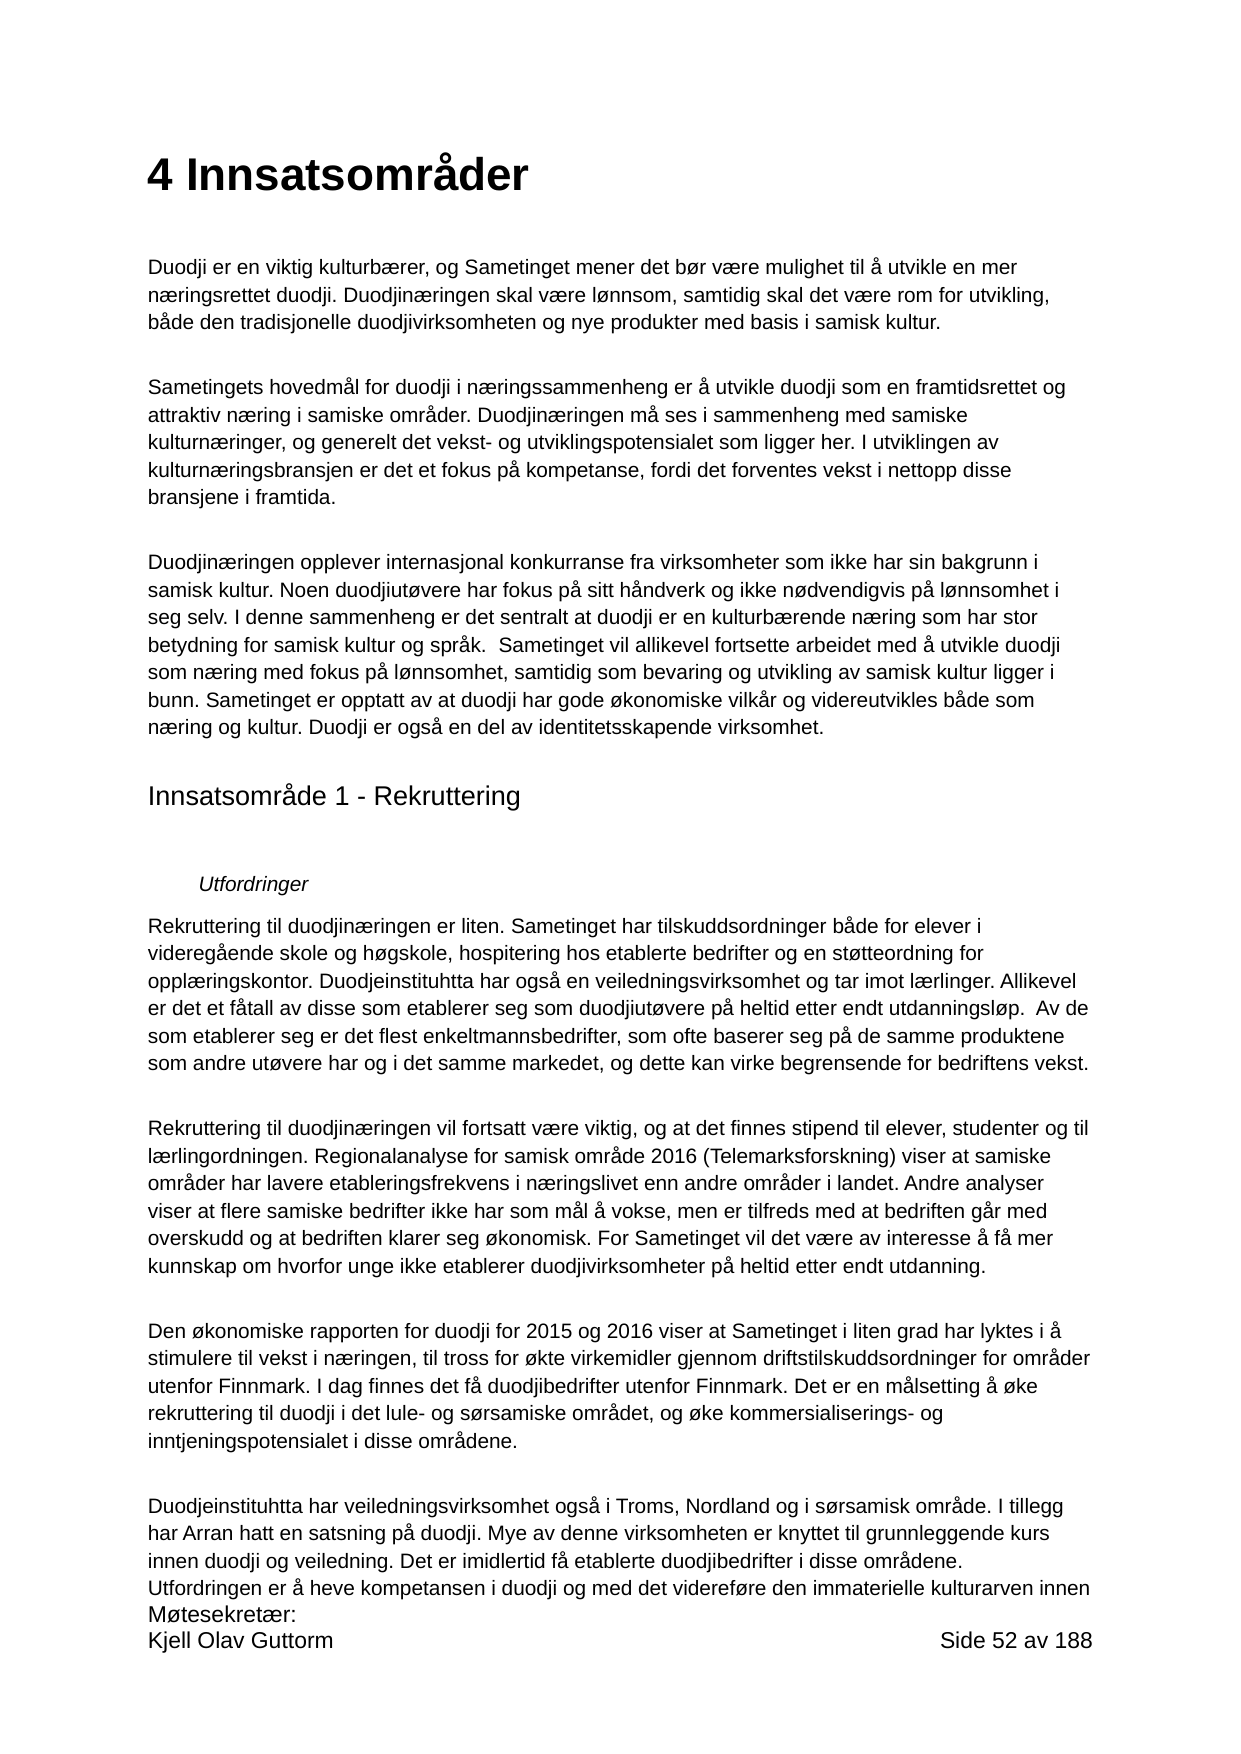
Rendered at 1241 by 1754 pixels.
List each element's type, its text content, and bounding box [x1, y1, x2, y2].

table_header Forslag og merknader Sametingsrådets forslag til innstilling: Sametinget har drøftet Melding om duodji. Meldingen er vedlagt protokollen. Sametingsmelding om duodji 1 Innledning Dette er første gang Sametinget avgir en egen melding om duodji. Målet med meldingen er å utvikle et styringsdokument for duodji og signalisere tydeligere målsettinger for det politiske arbeidet. Sametinget må ha en langsiktig politikk og strategi for utviklingen av duodji. I likhet med andre næringer skjer det endringer blant annet i de økonomiske rammebetingelsene, rettsutvikling og innenfor duodjinæringen. Duodji er en kulturbærende næring som har stor betydning for samiske språk og kultur og samisk næringsutvikling. Det er viktig å sikre at duodji overlever både som kultur og næring. Duodji er også et viktig identitetsskapende element i det samiske samfunnet. Sametinget har et overordnet mål om å utvikle duodji som en framtidsrettet og attraktiv næring. Denne meldingen avgrenses derfor mot duodji som næring. Økt omsetning av egenprodusert duodji for et større marked står sentralt i Sametingets satsing. Med dette menes at duodjinæringen er istand til å tilpasse seg endringer og utfordringer i næringen, og at profesjonaliteten, inntjeningen og lønnsomheten i næringen økes. 2 Status duodjinæringen 2.1 Økonomisk rapport Det har blitt utarbeidet økonomiske rapporter om utviklingen i duodjinæringen siden 2006. Rapportene beskriver næringens økonomiske situasjon, og de årlige forhandlingene om næringsavtale for duodji tar utgangspunkt i denne. Rapportene viser økonomisk status for duodjiutøvere som har søkt driftstilskudd til Sametinget. Det er også gjort en sammenligning med tilsvarende oversikter for de tre foregående årene. Analysene er basert på data fra søknadene om forrige års økonomiske forhold. Oppsummert viser analyser fra økonomisk rapport 2016 at den gjennomsnittlige duodjiutøveren driver et enkeltmannsforetak, er kvinne og bosatt i Finnmark. Driftstilskuddet fra Sametinget er fortsatt en viktig faktor for utøverens økonomi. Uten driftstilskudd ville den gjennomsnittlige utøveren hatt et marginalt overskudd i sin virksomhet. Totalt blant søkerne var omsetning av egenprodusert duodji 8,5 millioner kroner. Gjennomsnittlig omsetning er ca kr 315.000. Det er stor variasjon i omsetningen av egenprodusert duodji for utøverne, fra 2,8 millioner kroner til 51.000 kroner. Sametinget antar at denne omsetningen også har andre ringvirkninger så som utsalgssteder for duodji, vanlige butikker, messearrangementer etc. I 2014 var kostnader til produksjonen større enn omsetningen i duodji. Det førte blant annet til at overskuddet (driftsresultatet)gikk ned i 2014. Ingen utøvere har rapportert underskudd i 2015 mot at det var 2 utøvere med underskudd i 2014. Det er for tidlig å si om det er en tendens eller ikke. Det var 27 søkere som sendte inn sine søknader på driftstilskudd i 2015 og 2016. Dette er 33 prosent av de registrerte duodjiutøverne. Dette er et markert færre antall søkere enn fra 2013 og tidligere år. Rapporten sier ikke noe om årsaken til nedgang i antall søkere. Det kan tenkes at søkertekniske forhold, naturlig avgang og kontroll av regnskap som Sametinget startet med i 2012 kan bidra til en forklaring. Tabell 2.1: Andelen søkere av alle registrerte utøvere Tallgrunnlaget for rapportene dermed er noe spinkelt til å trekke generelle konklusjoner om den økonomiske utviklingen i duodji. Med få respondenter kan mindre endringer føre til store relative utslag i statistikken. Likevel gir det oss en pekepinn over den økonomiske utviklingen i duodjinæringen. Den gjennomsnittlige duodjiutøveren er (for søknadsåret 2016): Vedkommende utøver driver et enkeltmannsforetak , er kvinne og bosatt i Finnmark. Av en total omsetning på 298.000 utgjør egenproduksjon av duodji 220.000. Omsetningen er på samme nivå som 2014, mens andelen egenproduksjon er gått noe ned. Driftsresultatet er 40 prosent, en økning på 13 prosent i forhold til tallene fra 2014 Driftstilskuddet er fortsatt en viktig faktor for utøverens økonomi. Uten driftstilskudd ville den gjennomsnittlige utøveren hatt et marginalt overskudd i sin virksomhet. I 2015 var det ingen utøvere med underskudd, mens det i 2014 var to og fire i 2012. Ti av søkerne i 2015 unngikk underskudd på grunn av det mottatte driftstilskuddet. Duodjiaktøren som har rapportert inn sine tall for 2015 er ikke så veldig ulik den aktøren som har rapportert sine tall tidligere år. For søknadsåret 2015 og 2016 kommer 67 prosent av søkerne fra Kautokeino og Karasjok. Andelen søkere fra Kautokeino er stabilt. Det er en liten nedgang i antall søkere fra Karasjok og en tilsvarende liten økning av søknader fra andre steder. I gruppen andre inngår søknader fra Nesseby, Tana, Porsanger, Kåfjord, Røros, Nordreisa, Sørfold og Sørreisa. Det er fortsatt en klar overvekt av kvinnelige søkere (70 prosent) – det samme som forrige år. Denne kjønnsfordelingen har vært relativt stabil siden 2010. Rapporten sier ikke noe om aldersfordeling på søkerne. For søknadsåret 2015 kom to søknader fra aksjeselskaper, resten var enkeltmannsforetak. I 2016 var det tre søknader fra aksjeselskap, resten er enkeltmannsforetak. For søknadsåret 2015 har en fjerdedel av søkerne formell utdanning i duodji. Med formell utdanning menes fagbrev eller høyere utdanning. Rapporten tar ikke for seg den tradisjonelle kunnskapsoverføringen som skjer i hjemmet. Seks personer har fagbrev og én person har høyere utdanning. Det er like mange personer som rapporterer at de har fagbrev innen duodji i 2012 som i 2014. I 2012 var det seks personer som rapporterte at de hadde høyere utdanning. For søknadsåret 2016 har ca 40% formell utdanning innen duodji. Åtte personer har fagbrev og to personer har høyere utdanning. Totalt var omsetning av egenprodusert duodji 7,3 millioner kroner i 2015 mot 8,5 millioner i 2016. Gjennomsnittlig omsetning er kr 303 000 i 2015 og ca kr 315 000 i 2016. Det er stor variasjon i omsetningen av egenprodusert duodji for utøverne, fra over 2 millioner kroner til 50 000 kroner. I 2014 viser tallene at driftsresultatet er redusert fra kr 107 000 i 2008 til kr 103 000. Dersom vi utelater de to store utøverene for 2014 får vi et fall i både inntekter, kostnader og resultat. Nedgang i gjennomsnittlige totale inntekter på kr 52 000, mens driftsresultatet viser en nedgang på kr 28 000. Når vi utelater de tre største utøverne i materialet for 2015 får vi et fall i både inntekter, kostnader, mens driftsresultatet fortsatt viser en stigning. Nedgang i gjennomsnittlige totale inntekter på kr 55.000, mens driftsresultatet viser en økning på kr 15.000. Av de 27 søkerne i 2015 har 12 utøvere (44 prosent) inntekter utenom duodji. Tre av disse har andre inntekter som er større enn inntektene fra duodji-aktiviteten. Fem av disse har relativt små (marginale) andre inntekter. De fire siste har andre inntekter rundt halvparten av duodji-inntektene. Av de 27 søkerne i 2016 har 10 utøvere (37 prosent) inntekter utenom duodji. Tre av disse har andre inntekter som er større enn inntektene fra duodji-aktiviteten. Tre har relativt små (marginale) andre inntekter. De fire siste har i gjennomsnitt andre inntekter rundt halvparten av duodji-inntektene. Som tidligere år er det for søknadsåret stor variasjon mellom den utøver som har den høyeste totale inntekten (ca 3,3 mill) og den utøver med den laveste (51.000). Det er et relativt markert skille i utviklingen i gjennomsnittlige inntekter og kostnader fram til 2010 og etter 2010. Tallene for 2014 viser en liten tilbakegang fra 2012, men fortsatt en stigning i forhold til 2010. Tallene for regnskapsåret 2015 for samtlige utøvere viser at selv om økningen i kostnader og inntekter flater noe ut går driftsresultatet opp med ca 10 %. Rapportene for 2015 og 2016 viser at den viktigste salgskanalen er direkte salg. Praktisk talt alle mener dette er viktig. Men også messer – som langt på vei også er en direkte salgskanal – kommer høyt opp. Internett og postordresalg anses som de minst viktige salgskanalene. 2.2 Definisjon av duodji Ved utformingen av en langsiktig politikk for duodjinæringen er det nødvendig å ha en oppfatning om hva duodji er. Hvor går grensen mellom et kommersielt masseprodusert produkt og duodji? Hvilken vekt skal samisk kultur skal ha i den framtidige utviklingen av duodji? Samtidig skaper samisk nydesign nye markeder og nye kundegrupper. For enkelte er samisk inspirerte klær en viktig del av den samiske identiteten. Duodjiproduksjonen vil endre seg med utviklingen i resten av samfunnet. Det kommer nye materialer, nye produkter, ny design, nye produksjonsmetoder, nye råvarer og nye markeder. Det er ulik grad av mekanisering innenfor duodjinæringen og det er også ulike oppfatninger om hvilke materialer som kan tillates i duodjiproduksjonen. Dette skaper utfordringer ved en definisjon av duodji, og en definisjon må av den grunn være såpass fleksibel og overordnet at den tar hensyn til blant annet framtidige endringer. Innenfor duodjinæringen finner vi dag både tradisjonell duodji og ny samisk design. Siden duodji kan være så mangeartet, har det over lengre tid vært forsøkt å få til en felles definisjon av duodji. De samiske duodjiorganisasjonene Sámiid Duodji og Duojáriid Ealáhussearvi kom i 2014 fram til at en detaljert definisjon for all duodji ikke er mulig, men ble enige om en felles overordnet definisjon av duodji: «Duodji er et samisk samlebegrep for all form for skapende aktiviteter utformet av duojár. Dette omfatter håndverk, brukskunst og bearbeidede materialer med basis i samisk kultur og tradisjoner. Duodjiproduksjon( duoddjon) omfatter fremstilling av egenproduserte kvalitetsvarer, bruksting, gjenstander og klær som gjenspeiler samisk levemåte og kulturtradisjoner både når det gjelder valg og bearbeiding av råmaterialer, samt den estetiske utfoldelsen ved formgivning, utforming og produksjons metode.» Sameslöjdstiftelsen Sámi Duodji i Sverige definerer duodji som:”Sámi duodji, samiskt hantverk, är den samiska benämningen för handgjorda samiska produkter som kläder, husgeråd, redskap och utsmyckning. Hantverket har en lång tradition. Grunden för samiskt hantverk är också idag material från naturen. Samiskt hantverk är utfört efter gammal tradition och tillpassat nya tekniker och användningsområden från ort till ort. Med duodji menar vi den slöjd och det konsthantverk som tillverkats av samer, dvs. det som utgår från samiska traditioner, samiskt formtänkande, samiska mönster och färger. Ordet duodji används också som ett äkthetsmärke för sameslöjd och samiskt konsthantverk. Det handlar i första hand om hantverket och om den samiska livsformen i andra hand.” I forbindelse med arbeidet som Samerådet har igangsatt om revitalisering av duodji merke, så har det vært forsøkt å få en felles definisjon av duodji over landegrensene. Dette har imidlertid ikke latt seg gjøre. Sametinget ser at en detaljert definisjon av duodji er en utfordring, og det er et spørsmål om en slik definisjon er hensiktsmessig. Det er viktig å ikke lage en så snever ramme for duodji som kan bidra til å hemme en naturlig utvikling av næringen. En snever definisjon kan på sikt svekke betingelsene for en lønnsom næringsutvikling. En definisjon må av den grunn være såpass fleksibel og overordnet at den tar hensyn til blant annet framtidsretta utvikling i duodjinæringen. Sametinget mener derfor at definisjonen som duodjiorganisasjonene Sámiid Duodji og Duojáriid Ealáhussearvi kom fram til i 2014 vil være dekkende for det videre arbeidet. 2.3. Aktører i duodji Duodjiorganisasjonene Sámiid duodji og Duojáriid Ealáhussearvi og Sametinget undertegnet en hovedavtale for duodjinæringen 29.03.05. I avtalen går det fram at partene skal føre forhandlinger om en løpende næringsavtale for duodji med tiltak som tar sikte på en utvikling av næringen i samsvar med de politiske mål og retningslinjer for næringen som til enhver tid er vedtatt i Sametinget. Den største aktøren i duodji, Duodjeinstituhtta, er ikke en del av forhandlingene om næringsavtale for duodji. Duodjiorganisasjonene er Sametingets viktigste samarbeidsaktører innen duodjinæringen. Organisasjonene oppnevner blant annet medlemmer til fagutvalg for duodji og økonomisk utvalg. De utarbeider også en rekke utredninger og rapporter som danner viktige beslutningsgrunnlag også for Sametinget. Sámiid duodjis formål er å fremme duodjiutøvernes interesser økonomisk, faglig, sosialt og kulturelt. Organisasjonen skal blant annet bedre duodjiutøvernes rammebetingelser. Den skal også være pådriver for utvikling av kulturbærende og næringsrettet duodjivirksomhet. Duojáriid Ealáhussearvis formål er å arbeide for at den enkelte duodjiprodusent får tilfredsstillende arbeidsbetingelser og utviklingsmuligheter. Organisasjonen skal også fremme bedre rammevilkår for enkeltprodusenters lønnsomhet. Tabell 2.2 Medlemsutvikling i Sámiid Duodji og Duojáriid Ealáhussearvi fra 2012 – 2016: Siden 2012 har antall medlemmer i Sámiid Duodji økt fra 170 til 193 i 2016. Duojáriid Ealáhussearvi er en mindre organisasjon enn Sámiid Duodji, og her har medlemsutviklingen mer eller mindre vært stabil de siste årene. Stiftelsen Duodjeinstituhtta har en viktig rolle i forhold til utvikling og veiledning av duodjifaglige spørsmål og regionale utviklingsprosjekter. Duodjeinsituhttas hovedmål er å fremme næringsutvikling med utgangspunkt i tradisjonell duodji. Instituttet skal være et landsomfattende teknisk og faglig kompetanse miljø innen duodji. Duodjeinstituhtta skal også medvirke til å utvikle og bistå med fagkompetanse innen duodji, yte bistand og produktutvikling og produksjonsveiledning, initiere til å delta i forsøks- og utviklingsarbeid. Duodjienstitutuhtta har i 2017 5 lærlinger og en lærekandidat. Opplæringskontoret i reindrift og duodji har hovedkontor i Kautokeino. Opplæringskontoret har tilbud om fagopplæring til lærekandidat eller lærling innenfor duodjinæringen. Et av vilkårene for bli tatt opp som lærling er at vedkommende har videregående skole innenfor duodjifaget. I perioden 2012 til 2016 har 16 lærlinger/ lærekandidater fått fagbrev. Det er også flere som har utsatt fagprøven til 2017. Tabell 2.3 Oversikt over antall lærlinger med fagprøve fra 2012 – 2016 (Opplæringskontoret for reindrift og duodji, 2017): Sametinget finansierer alle ovennevnte aktørene gjennom Sametingets årlige budsjettforhandlinger. 3 Sametingets virkemidler Sametinget avsetter og bruker betydelige midler til duodji. I 2017 var det satt av kr 34,5 millioner til næringsformål. Av dette er 14 millioner avsatt til duodji. Dette innebærer at 40 % av næringsbudsjettet er satt av til duodji. Regnskapet for 2016 viser at det ble brukt ca kr 15 millioner til duodji. Dette innebærer at i 2016 ble 46 % av midlene som Sametinget disponerer til næring, brukt til duodji. Tabell 3.1 Sametingets budsjett for duodjinæringen for 2016 Sametinget satte i 2016 av 7,9 millioner kroner til Næringsavtalen, 4,5 millioner til Duodjeintituhtta og nær 1,6 millioner kroner til Oppplæringskontoret i budsjettet for 2016. 3.1 Hovedavtalen for duodji Hovedavtalen for duodji ble vedtatt i 2005 og endret den 19.3.2007. Avtalen er inngått mellom Sametinget og duodjiorganisasjonene Landsorganisasjonen Sámiid Duodji og Duojáriid Ealáhussearvi. Avtalen angir blant annet retningslinjer og grunnlag for forhandlinger om næringsavtale for duodji og innretningen av duodjiregisteret. 3.2 Næringsavtalen for duodji Næringsavtalen for duodji, som årlig fremforhandles mellom duodjiorganisasjonene Sámiid duodji og Duojáriid Ealáhussearvi og Sametinget, er Sametingets viktigste redskap for utvikling av duodji. Målet for næringsavtalen er å utvikle en næringsrettet duodji med økt lønnsomhet og omsetning av egenproduserte varer. Næringsavtalen inneholder blant annet driftstilskudd til duodjiutøvere, investerings- og utviklingstilskudd, etablerertilskudd, velferdsordninger, salgsfremmende tiltak og tilskudd til organisasjoner. I tillegg inneholder næringsavtalen tiltak som avtales under forhandlingene så som kompetansehevende tiltak, merkevarebygging, tiltak innen salg og markedsføring etc. Partene setter av en totalramme og duodjimidlene øremerkes i en egen avsetning. Gjennom Sametingets årlige budsjettforhandlinger avsetter deretter Sametinget midler til duodjiformålene. Dette gjelder både tiltakene som er fremforhandlet, og direkte tilskudd til Duodjeinstituhtta og Opplæringskontoret for reindrift og duodji. Sametingsrådet fastsetter regelverk for disse virksomhetene. Driftstilskudd Driftstilskuddsordningen gjelder for duodjibedrifter som produserer tradisjonell duodji, og som er godkjent i duodjiregisteret. Fagutvalget i duodji er oppnevnt av duodjiorganisasjonene. Det er Fagutvalget i duodji som foretar en konkret vurdering av hvert produkt og vedtar om søker kan godkjennes i duodjiregisteret eller ikke. Duodjiproduktene godkjennes enkeltvis, og fagutvalget legger til grunn ulike kriterier i denne vurderingen. Fagutvalget vurderer blant annet om produktet har basis i samisk kulturtradisjon, graden av maskinbearbeiding, hvilke materialer som er brukt, kvaliteten og bruken av produktet. Samisk design kan ikke omfattes av driftstilskuddsordningen, men samisk design omfattes av andre ordninger innenfor duodji og kulturnæring som Sametinget forvalter. For å kunne bli vurdert i duodjiregisteret, så er det et krav om at søker skal tilfredsstille vilkårene for registering av Sametingets valgmanntall, men trenger ikke å stå i mantallet. Avtalepartene har i flere omganger vurdert om kravet til etnisitet skal slettes, men er blitt enige om å videreføre det. I følge økonomisk rapport for duodjinæringen, har driftstilskudd blitt en viktigere del av duodjiutøverens økonomi enn tidligere. Uten driftstilskudd ville den gjennomsnittlige utøveren hatt underskudd i sin virksomhet. En utfordring med denne ordningen er at det ikke finnes en omforent definisjon av hva duodji er. Det er ulike oppfatninger blant annet om i hvor stor grad en kan tillate maskinbearbeiding av produkter før det ikke lenger kan defineres som duodji. 3.3 Sametingets satsing på kulturnæring – Dáhttu Sametinget startet i 2012 en egen satsning for å jobbe med utviklingen av en mer lønnsom samisk kulturnæring. Et av satsningsområdene var å gjennomføre bedriftsutviklingsprogram for kulturnæringen, kalt Dáhttu. Dette er et nettverks- og bedriftsutviklingsprogram for kulturnæring som er utviklet av Kreativ Industri på oppdrag fra Sametinget. Gjennom Dáhttu får samiske kulturnæringsaktører blant annet arbeide med forretningsidé, etableringshjelp og strategiutvikling. Hvert program har plass til 12 kulturnæringsutøvere som har ønske og vilje til å skape en lønnsom bedrift. En sentral målsetting med programmet er også å skape et nettverk mellom aktørene. Programmet går over ett år og inneholder tre samlinger samt at hver deltager får 30 rådgivningstimer hver. Målet er at etter endt program skal flere kunne leve av sin kulturnæringsbedrift. Et slikt program ble også gjennomført for duodjiutøvere. Her deltok 12 bedrifter hvorav 10 kom fra Finnmark og 2 fra Troms. Resultatene fra samlingen er det vanskelig å si noe om ennå, men i spørreundersøkelsen etter gjennomført program svarte mange av bedriftene at de opplevde en økt lønnsomhet og økt kompetansenivå etter samlingene. Sametinget har videreført denne satsningen i nye tre år fra 2017, som duodjinæringen også vil kunne dra nytte av. 4 Innsatsområder Duodji er en viktig kulturbærer, og Sametinget mener det bør være mulighet til å utvikle en mer næringsrettet duodji. Duodjinæringen skal være lønnsom, samtidig skal det være rom for utvikling, både den tradisjonelle duodjivirksomheten og nye produkter med basis i samisk kultur. Sametingets hovedmål for duodji i næringssammenheng er å utvikle duodji som en framtidsrettet og attraktiv næring i samiske områder. Duodjinæringen må ses i sammenheng med samiske kulturnæringer, og generelt det vekst- og utviklingspotensialet som ligger her. I utviklingen av kulturnæringsbransjen er det et fokus på kompetanse, fordi det forventes vekst i nettopp disse bransjene i framtida. Duodjinæringen opplever internasjonal konkurranse fra virksomheter som ikke har sin bakgrunn i samisk kultur. Noen duodjiutøvere har fokus på sitt håndverk og ikke nødvendigvis på lønnsomhet i seg selv. I denne sammenheng er det sentralt at duodji er en kulturbærende næring som har stor betydning for samisk kultur og språk. Sametinget vil allikevel fortsette arbeidet med å utvikle duodji som næring med fokus på lønnsomhet, samtidig som bevaring og utvikling av samisk kultur ligger i bunn. Sametinget er opptatt av at duodji har gode økonomiske vilkår og videreutvikles både som næring og kultur. Duodji er også en del av identitetsskapende virksomhet. Innsatsområde 1 - Rekruttering Utfordringer Rekruttering til duodjinæringen er liten. Sametinget har tilskuddsordninger både for elever i videregående skole og høgskole, hospitering hos etablerte bedrifter og en støtteordning for opplæringskontor. Duodjeinstituhtta har også en veiledningsvirksomhet og tar imot lærlinger. Allikevel er det et fåtall av disse som etablerer seg som duodjiutøvere på heltid etter endt utdanningsløp. Av de som etablerer seg er det flest enkeltmannsbedrifter, som ofte baserer seg på de samme produktene som andre utøvere har og i det samme markedet, og dette kan virke begrensende for bedriftens vekst. Rekruttering til duodjinæringen vil fortsatt være viktig, og at det finnes stipend til elever, studenter og til lærlingordningen. Regionalanalyse for samisk område 2016 (Telemarksforskning) viser at samiske områder har lavere etableringsfrekvens i næringslivet enn andre områder i landet. Andre analyser viser at flere samiske bedrifter ikke har som mål å vokse, men er tilfreds med at bedriften går med overskudd og at bedriften klarer seg økonomisk. For Sametinget vil det være av interesse å få mer kunnskap om hvorfor unge ikke etablerer duodjivirksomheter på heltid etter endt utdanning. Den økonomiske rapporten for duodji for 2015 og 2016 viser at Sametinget i liten grad har lyktes i å stimulere til vekst i næringen, til tross for økte virkemidler gjennom driftstilskuddsordninger for områder utenfor Finnmark. I dag finnes det få duodjibedrifter utenfor Finnmark. Det er en målsetting å øke rekruttering til duodji i det lule- og sørsamiske området, og øke kommersialiserings- og inntjeningspotensialet i disse områdene. Duodjeinstituhtta har veiledningsvirksomhet også i Troms, Nordland og i sørsamisk område. I tillegg har Arran hatt en satsning på duodji. Mye av denne virksomheten er knyttet til grunnleggende kurs innen duodji og veiledning. Det er imidlertid få etablerte duodjibedrifter i disse områdene. Utfordringen er å heve kompetansen i duodji og med det videreføre den immaterielle kulturarven innen duodji i kyst-, lule- og sørsamiske områder. Siktemålet må være å bevare og utvikle denne kulturarven og også forsøke å skape levedyktige duodjivirksomheter. For mange er duodji og produksjon av samisk inspirerte klær en viktig identitetsskapende virksomhet. En viktig forutsetning for at duodjinæringen skal utvikle seg er at denne utviklingen er tilpasset andre trender i det samiske samfunnet. Oppvisninger av klær, catwalk etc skaper nysgjerrighet og kreativitet. Slike arrangementer skaper større interesse for samisk kultur og kan være med på å motivere unge til å starte med nye virksomheter. Det forholdet at folketallet går nedover i samiske områder og byene vokser gjør at slike identitetsskapende elementer blir viktigere for unge som bor utenfor de tradisjonelle samiske områdene. Sametinget må vurdere flere satsinger på områder utenfor Indre-Finnmark, slik at ulike typer duodji, tradisjoner og teknikker videreføres og utvikles. Den tradisjonelle kunnskapsoverføringen i hjemmet, kulturinstitusjoner og duodjiorganisasjonenes virksomhet som bidrar til å få opp interessen for duodji, vil være viktig i en slik sammenheng. Mål Sikre rekruttering av unge til duodjinæringen Strategier Videreutvikle gode finansieringsordninger for unge Utrede mulige årsaker til lav etableringsfrekvens Arbeide for rekruttering gjennom kursvirksomhet Innsatsområde 2 – Lønnsomhet Utfordringer I likhet med andre næringer er lønnsomhet avgjørende for en gunstig utvikling i en næring. Næringsavtalen i duodji er et av de virkemidlene Sametinget har til å sikre en næring i utvikling. Til tross for at Sametinget har gunstige finansieringsordninger, så øker ikke lønnsomheten i duodji. Det kan være flere årsaker til at lønnsomheten i duodji ikke øker. For det første har tradisjonell duodji arbeidskrevende og tidkrevende prosesser for å hente ut og bearbeide råmaterialer. For det andre er prissetting av produktene en utfordring. Prisene er i stor grad relatert til tilbud og etterspørsel etter en vare. I rapportene går det fram at prisene for duodjiproduktene ikke øker i takt med prisstigningen ellers i samfunnet. Kostnadene øker mer enn inntektene. Næringen selv bør i stor grad være med å sette føringer i hvordan duodjiproduktene skal prissettes. Vi antar at en del av denne utfordringen også dreier seg mot problemet med å nå ut til større markeder, se nærmere innsatsområde 5, «Større markeder». Utfordringen vil være å øke lønnsomheten i tradisjonell duodji. I den videre satsingen på duodji bør det vurderes om det er mer hensiktsmessig å skille ut nydesign/ moderne duodji og knytte mer opp mot den satsingen som skjer i kulturnæringer. De fleste duodjiutøvere er enkeltpersonsforetak som i liten grad har formalisert kontakt med andre utøvere. For enkelte vil samarbeid og nettverk med andre aktører kunne være positivt både for den faglige utviklingen og ikke minst for lønnsomheten. Det gjelder spesielt de som nettopp har etablert ny virksomhet. Sametinget har i sine bedriftsutviklingsprogrammer prioritert nettverksbygging nettopp med den hensikt å bedre lønnsomheten. Samarbeid med andre utenom duodjinæringen kan åpne nye markeder. Spesielt gjelder det reiselivsnæringen og arrangørmarkedet. Fordelen med det er at duodjiutøveren lettere når potensielle nye kunder uten at det koster all verden. Det vil også gi en vinn-vinn situasjon i og med reiselivsnæringen samtidig får presentert levende samisk kultur og lokalproduserte kvalitetsprodukter. Noen duodjiutøvere er avhengig av å bruke råvarer fra naturen. Utfordringen for disse er at de ikke har en lovfestet rett til motorisert ferdsel i utmarka i forbindelse med råvareinnhenting. De er avhengig av å få dispensasjoner fra motorferdselsforbudet. En slik praksis fører til merarbeid for duodjiutøverne. Motorferdselsloven må endres slik at duodjiutøverne likestilles med andre næringsutøvere som har slik rett. For å kunne ha en levedyktig duodjinæring må det være et fokus blant annet på produktutvikling, design, hospitering, veiledning, utdanningsstipend, investeringer og marked og salg. Enkelte har behov for å fornye driftsapparatet og se på nye produksjonsformer. Sametinget må fortsatt prioritere tilskudd til investeringer, etablerertilskudd og bedriftsutvikling. Det vil være naturlig å prioritere samarbeids- og utviklingsprosjekter, markedsanalyse og salgs- og markedsføringstiltak. Mål Øke lønnsomheten i duodji Strategier Videreføre finansieringsordninger for utviklings- og investeringstiltak Formalisere samarbeid og nettverk mellom duodjiutøvere Lette tilgangen til utmarka for å hente inn råvarer Innsatsområde 3 – Virkemidler tilpasset duodjinæringen Utfordringer Tilskuddsordningene i duodji blir som oftest fastsatt under forhandlingene om en næringsavtale. Endringer av disse skjer etter behov og følger i stor grad også de krav som Sametinget setter for andre tilskuddsordninger. Den ordning som har vært oftest i fokus er driftstilskuddet til duodjiutøverne. Driftstilskudd skal sikre at duodjiutøvere kan drive næringsvirksomhet med overskudd. Dette tilskuddet er ment å dekke merkostnader som er bundet til mye bruk av arbeidskraft, og der det er utfordringer med å mekanisere produksjonen. Dette tilskuddet har også hatt stor betydning i å sikre den tradisjonelle duodjiutøvelsen. Utfordringen med driftstilskuddsordningen kan oppsummeres i to deler: Den økonomiske utviklingen i næringen og forvaltningen av driftstilskuddsordningen. I tillegg er også duodjiregisteret et register som baserer seg på etnisitet, og det å ha et register som baserer seg på etnisitet er problematisk. Den økonomiske utviklingen i næringen Økonomiske rapport (2016) viser at nærmere halvparten (12 av 27 utøvere) av duodjiutøvere hadde inntekter utenom duodji. Når den gjennomsnittlige bruttoomsetningen var kr 200 000 i 2014 sier det seg sjøl at nettoinntekten blir lav når alle driftskostnadene trekkes i fra. Driftsresultatet har ligget på rundt kr 100 000 over flere år noe som må betraktes som meget lavt. Det kan trekkes i tvil om driftstilskuddordningen har fungert i forholdet til målet, som har vært å øke lønnsomheten i duodjinæringen. Det er bekymringsfullt at driftstilskuddsordningen ikke har ført til en større lønnsomhet i næringen. Forvaltning av driftstilskuddsordningen Duodjiutøvere er selvstendig næringsdrivende og må følge de lover og regler som gjelder blant annet for regnskapsføring. Kontroller, som Sametinget har fått gjennomført i 2012, 2014 og 2015 viser at flere duodjiutøvere har mangler i sitt regnskap. Det er blant annet store utfordringer med dokumentasjon av hva som omsettes av egen produsert duodji og hvordan regnskapet settes opp. I andre næringer som har slik næringsstøtte er det slakterier og meierier etc som gir opplysninger om omsetning. Kontrollordningene for disse er enkle og kontrollene er etterprøvbare. I kontrollene, som Sametinget har fått gjennomført er det også avdekket salg mellom nærstående, manglende sporbarhet og regnskapsføring. I flere saker er det oppstått tvil om produktene er souvenirer eller duodji. Praktisering av ordningen viser at selv i produksjoner som har høy grad av maskinell behandling, datastyring etc så er disse også blitt en del av duodjibegrepet, og dermed berettiget til driftstilskudd. Ordningen er en passiv ordning som i liten grad fører til utviklingsarbeid innenfor duodjinæringen. Alternativer til en driftstilskuddsordning Disse utfordringene har vært vurdert i flere omganger i Sametinget, og flere alternativer til en driftstilskuddsordning har vært drøftet. Driftstilskuddsforvaltningen kan forenkles, endres eller avvikles. Det første alternativet som kan forenkle og effektivisere forvaltningen av ordningen for alle parter på, er å stille krav om at søker skal ha autorisert regnskapsfører. Autorisert regnskapsfører kan attestere søkers omsetning av egenprodusert duodji. Utfordringen er imidlertid er at regnskapsførere ikke har duodjifaglig kompetanse til å vurdere om det er duodji eller ikke. Det andre alternativet er å oppheve duodjiregisteret, slik at ved hver søknad vurderes både søkers produkter og dokumentasjon av egenprodusert duodji. Dersom noen av disse to alternativene skulle bli valgt, så vil man videreføre den passive driftsstøtteordningen uten av det ville øke lønnsomheten i duodji. Det tredje alternativet er å avvikle driftstilskuddsordningen og å erstatte den med en ny virkemiddelordning eksempelvis et 3-årig arbeidsstipend. Stipendet kan ha som målsetting å øke produksjonen, lage nye produkter eller nye produksjonsformer, design, kompetanseheving e.l. Et slikt arbeidsstipend vil kunne videreutvikle duodjinæringen og øke inntjeningen for den som mottar stipend. Ordningen med driftstilskudd er blitt såpass utfordrende og arbeidskrevende å forvalte at det ikke er hensiktsmessig å videreføre en slik ordning. En avvikling av driftsstøtten til fordel for utviklingsretta tiltak vil gjøre det enklere å prioritere tiltak som er tilpasset utviklingen i duodjinæringen og i samfunnet for øvrig. Det å prioritere arbeidsinnsats mot utviklingstiltak vil på sikt føre til at flere unge vil kunne velge en framtid i duodjinæringen. Duodjiorganisasjonene vil være viktige samarbeidspartnere i å lage ordninger som er tilpasset duodjinæringen. Tilskudd til investering, utviklingstiltak, hospitering og etablerertilskudd fungerer hensikstmessig og disse kan uten videre tilpasses behovene i duodjinæringen og utviklingen ellers i samfunnet. Mål Øke lønnsomheten i duodji Strategier Tilpasse tilskuddsordningene slik at de sikrer en fremtidsrettet duodjinæring Erstatte dagens ordning med driftstilskudd med en arbeidsstipend-ordning Innsatsområde 4 - Kompetanseheving Utfordringer Duodjinæringen har behov for kompetanseheving på ulike nivå. Sametinget har satset på bedriftsutviklingsprogrammer også innenfor duodji gjennom sin kulturnæringssatsning. Innad i duodjinæringen er det diskusjoner hvorvidt veiledningsvirksomheten klarer å heve kompetansen i duodjinæringen, og om de midlene som settes av til veiledning skaper mer sysselsetting, eventuelt om lønnsomheten øker. Utfordringen vil være å avklare om hvordan kompetansehevingen skal skje i duodjimiljøene, og også hvor stor vekt næringsperspektivet skal vektlegges når det kompetansetiltak skal settes i gang. Duodjeinstituhtta har en viktig rolle til utvikling og veiledning av duodjifaglige spørsmål og regionale utviklingsprosjekter. Sametinget ser at også DI har en stor kompetanse og en desentralisert organisasjon, som er viktig for den videre utviklingen og rekruttering til duodji. Sametinget ønsker at Duodjeinstituhtta skal være med i den videre utviklingen og ta del i større grad enn tidligere. Duodjeinstituhtta skal først og fremst være et senter for utvikling av en næringsrettet duodji. Det forholdet at to duodjiorganisasjoner og Duodjeinstituhtta stort sett jobber mot samme mål betinger et tettere samarbeid mellom disse tre. Sametinget bevilger tilskudd til disse og for Sametinget er det viktig å vurdere hvilken nytte disse midlene har. Sametinget har i flere sammenhenger foreslått en sammenslåing og mer formalisert samarbeid mellom organisasjonene uten at det har ført fram. For å få til en mer effektiv bruk av ressursene og koordinering av innsatsen mot duodjinæringen vil det være naturlig at Duodjeinstituhtta inngår som en del av næringsavtalen for duodji fra 2018. Kompetanseheving er et av de tiltakene som de fleste i duodji har behov for i en eller annen sammenheng. Kompetansetiltak må være i samsvar med næringens behov, og at disse har en viss kvalitet som kommer næringen til gode. De fleste kompetansemiljøer har erfaring med og rutiner for å gjennomføre slike tiltak. Forskjellige typer bransjekurs inngår i denne vurderingen. Grunnutdanning i duodji er et ansvar for videregående skole og høgskoler. De tiltak Sametinget kan prioritere er kompetansehevende tiltak som er direkte næringsrettet. Mål Øke den forretningsmessige delen av duodji Strategier Sikre finansieringsordninger for næringsrettede kurs Sørge for at Duodjeinstituhtta og duodjiorganisasjonene koordinerer kompetansehevingstiltak Innarbeide Duodjeinstituhtta i Hovedavtalen for duodji Gjennomgang av organisering av duodjinæringa Innsatsområde 5 – Et større marked Utfordringer Økonomisk rapport for duodjinæringen 2015 viser at direkte salg til kunden fortsatt er den viktigste salgskanalen for duodjiproduktene. Internett og postordresalg anses som minst viktig. Dette er i kontrast til samfunnet forøvrig, der vi ser en økende tendens til at mer og mer av omsetningen skjer over nett. For duodjiutøverne er det viktig at de tar del i den teknologiske utviklingen og aktivt bruker internett som en del av sin markedsføring. Synlige produkter og større tilgjengelighet på nett kan føre til økt omsetning for duodjiutøverne. Profilering av tradisjonell duodji, utvikling av nydesign og markedsføring av kvalitetsprodukter vil på sikt kunne føre til en mer lønnsom duodjinæring . I 2013 gikk duodjiorganisasjonene Duojáriid Ealáhussearvi og Sámiid Duodji sammen om et prosjekt om merkevarebygging i duodji. Målet med merkevaresatsingen er å skape lønnsomme virksomheter, slik at utøverne skal kunne leve av å produsere duodji. Det er ønskelig å bygge opp en velfungerende organisasjon som ivaretar merkevaren, og som knytter til seg flere dyktige håndverkere. Det blir understreket av funnene i undersøkelsene at produktene i dag har som fortrinn at de er unike og av høy kvalitet. En felles svakhet er at de i liten grad er tilgjengelige. I rapporten konkluderes det med at det er et ønske blant utøvere om en merkevaresatsing, spesielt blant de som har ambisjoner om vekst utover lokalmarkedet og turister. Rapporten anbefaler at det sees ytterligere på disse håndverkernes tidligere erfaringer innen merkevarearbeid og produktutvikling. Bistand til produktutvikling og markedstilpasning var et ønsket tiltak blant informantene. Anbefalingene fra undersøkelsen var å jobbe videre med kartlegging av disse virksomhetenes behov ved å se nærmere på deres kunnskap om eget marked, og nødvendigheten av fremtidig produktutvikling. Det ble også anbefalt å få mer kjennskap til dagens markedsposisjon for å bruke kunnskapen til videre markedsutvikling. Kopiering av duodji er fortsatt en stor utfordring og rettsvern for duodji er et av de områdene som krever et samarbeid over landegrensene. Meldingen vil ikke kunne løse disse utfordringene, men det er viktig å ha strategier for hvordan disse kan løses. Blant annet er det nødvendig å samarbeide med duodjimiljøene i de andre landene. Rettsvern for duodji innebærer rettsvern mot utenforståendes urettmessige bruk av duodji i kommersiell hensikt. Samerådet satte i gang et prosjekt om revitalisering av duodjimerket i 2015. Prosjektets mål var skissert slik: «Utrede hvordan Sámi Duodji varemerket kan revideres og revitaliseres, samt bruken av duodjimerket. Utrede innholdet i samisk duodji og komme frem til en felles definisjon av samisk duodji.» I prosjektrapporten uttales det blant annet at duodjitradisjon og duodjikunnskap har behov for juridisk beskyttelse. En varemerkeordning kan ses på som en måte å realisere selvbestemmelse over duodji og samisk kultur på grunnlag av eksisterende lovverk. Ordningen er også en indirekte måte å oppnå innflytelse over utnyttelsen av samisk kultur. Rapporten konkluderer med at det er et klart behov for en effektiv og koordinert samisk sertifiseringsordning. Det er nødvendig å utvide sertifiseringa til å gjelde også produkter utover tradisjonell duodji, og derfor må sertifiseringsordningen omfatte flere ledd for å dekke også dette behovet. Prosjektet foreslår en sertifiseringsordning som består av minst to varemerker – ett for “tradisjonell duodji” og ett for “produkter produsert av samer/samiske produkter”. Det foreslås at varemerket har en sentral eller en desentralisert allsamisk eier, og at lisens utstedes av lokale representanter, som også forvalter varemerkene. Mål Økt omsetning av egenprodusert duodji Strategier Følge opp utvalgte bedrifter som vil tilpasse sine produkter til markedet Utarbeide en felles profil og merke for duodjiprodukter Utvikle duodjiprodukter med grunnlag i samisk kultur og samiske kulturtradisjoner 5 Økonomiske og administrative konsekvenser Oppfølging gjennom Sametingets årlige budsjett og gjennom forhandlingene for Næringsavtalen for duodji og årlige budsjettvedtak, fastsettes økonomiske og administrative følger. Avvikling av driftstilskuddsordningen vil frigjøre midler til andre formål Eventuelle endringer vil skje innenfor de rammer som er satt til forvaltningen av midler til duodjinæringen. Vurdering Det er første gang en slik melding lages. Sametinget har tidligere utarbeidet redegjørelser, og den siste ble utarbeidet i 2014. Melding om duodji skal være et styringsdokument for Sametingets satsning på duodji. Sametinget har tatt en særskilt ansvar med å legge til rette for en gunstig utvikling innenfor duodjinæringen. Hvert år behandler Sametingets plenum næringsavtalen for duodji. Denne avtalen legger føringer for tiltak som skal settes i verk det påfølgende året. I meldingen går det frem at Sametingets mål for duodjinæringen er å utvikle en framtidsrettet og attraktiv næring i samiske områder. Det er satt opp fem innsatsområder der rekruttering, lønnsomhet, virkemidler tilpasset duodjinæringen, kompetanseheving og et større marked er prioritert de neste årene. Sametinget har allerede prioritert flere av de innsatsområdene som er satt opp. Det dreier seg om lærlingeordning for duodji og hospitering, som skal sikre rekruttering til duodjinæringen. Sametinget har gode finansieringsordninger for de som vil satse på duodji med blant annet investeringsordninger og etablerertilskudd. Sametinget har prioritert kompetansehevende kurs som er næringsrettet. Både duodjinæringen og Sametinget ser at det er behov for å ha større fokus på merkevarebygging, og det å profilere duodji på en enhetlig måte. [136, 148, 1104, 1600]
